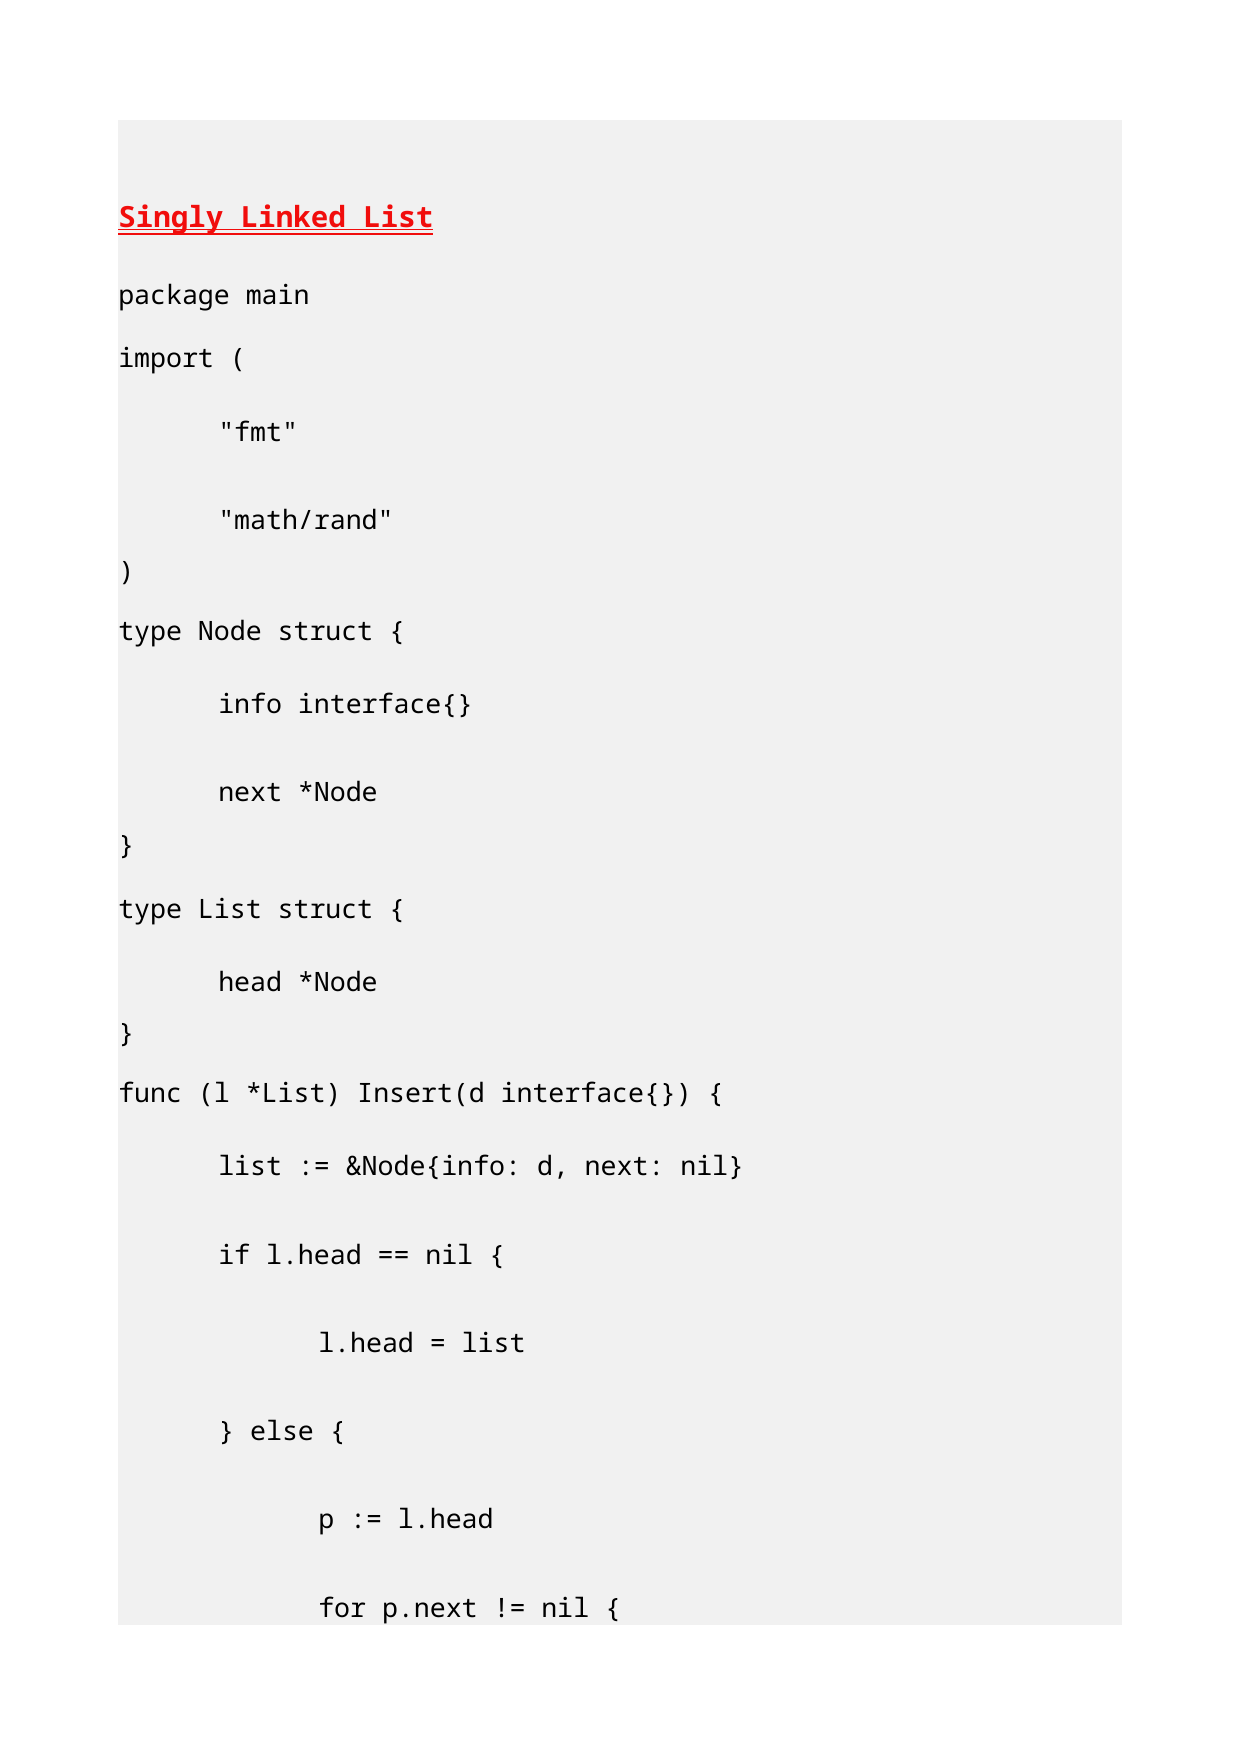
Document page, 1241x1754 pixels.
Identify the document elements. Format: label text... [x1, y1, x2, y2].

text package main [118, 276, 1122, 312]
text next *Node [118, 773, 1122, 809]
text } [118, 826, 1122, 862]
text Singly Linked List [118, 196, 1122, 236]
text "fmt" [118, 413, 1122, 449]
text l.head = list [118, 1324, 1122, 1360]
text import ( [118, 339, 1122, 375]
text for p.next != nil { [118, 1588, 1122, 1625]
text ) [118, 552, 1122, 588]
text list := &Node{info: d, next: nil} [118, 1147, 1122, 1183]
text func (l *List) Insert(d interface{}) { [118, 1074, 1122, 1110]
text type List struct { [118, 889, 1122, 926]
text "math/rand" [118, 501, 1122, 537]
text } else { [118, 1412, 1122, 1448]
text } [118, 1014, 1122, 1050]
text info interface{} [118, 685, 1122, 721]
text type Node struct { [118, 612, 1122, 648]
text head *Node [118, 963, 1122, 999]
text if l.head == nil { [118, 1236, 1122, 1272]
text p := l.head [118, 1500, 1122, 1536]
